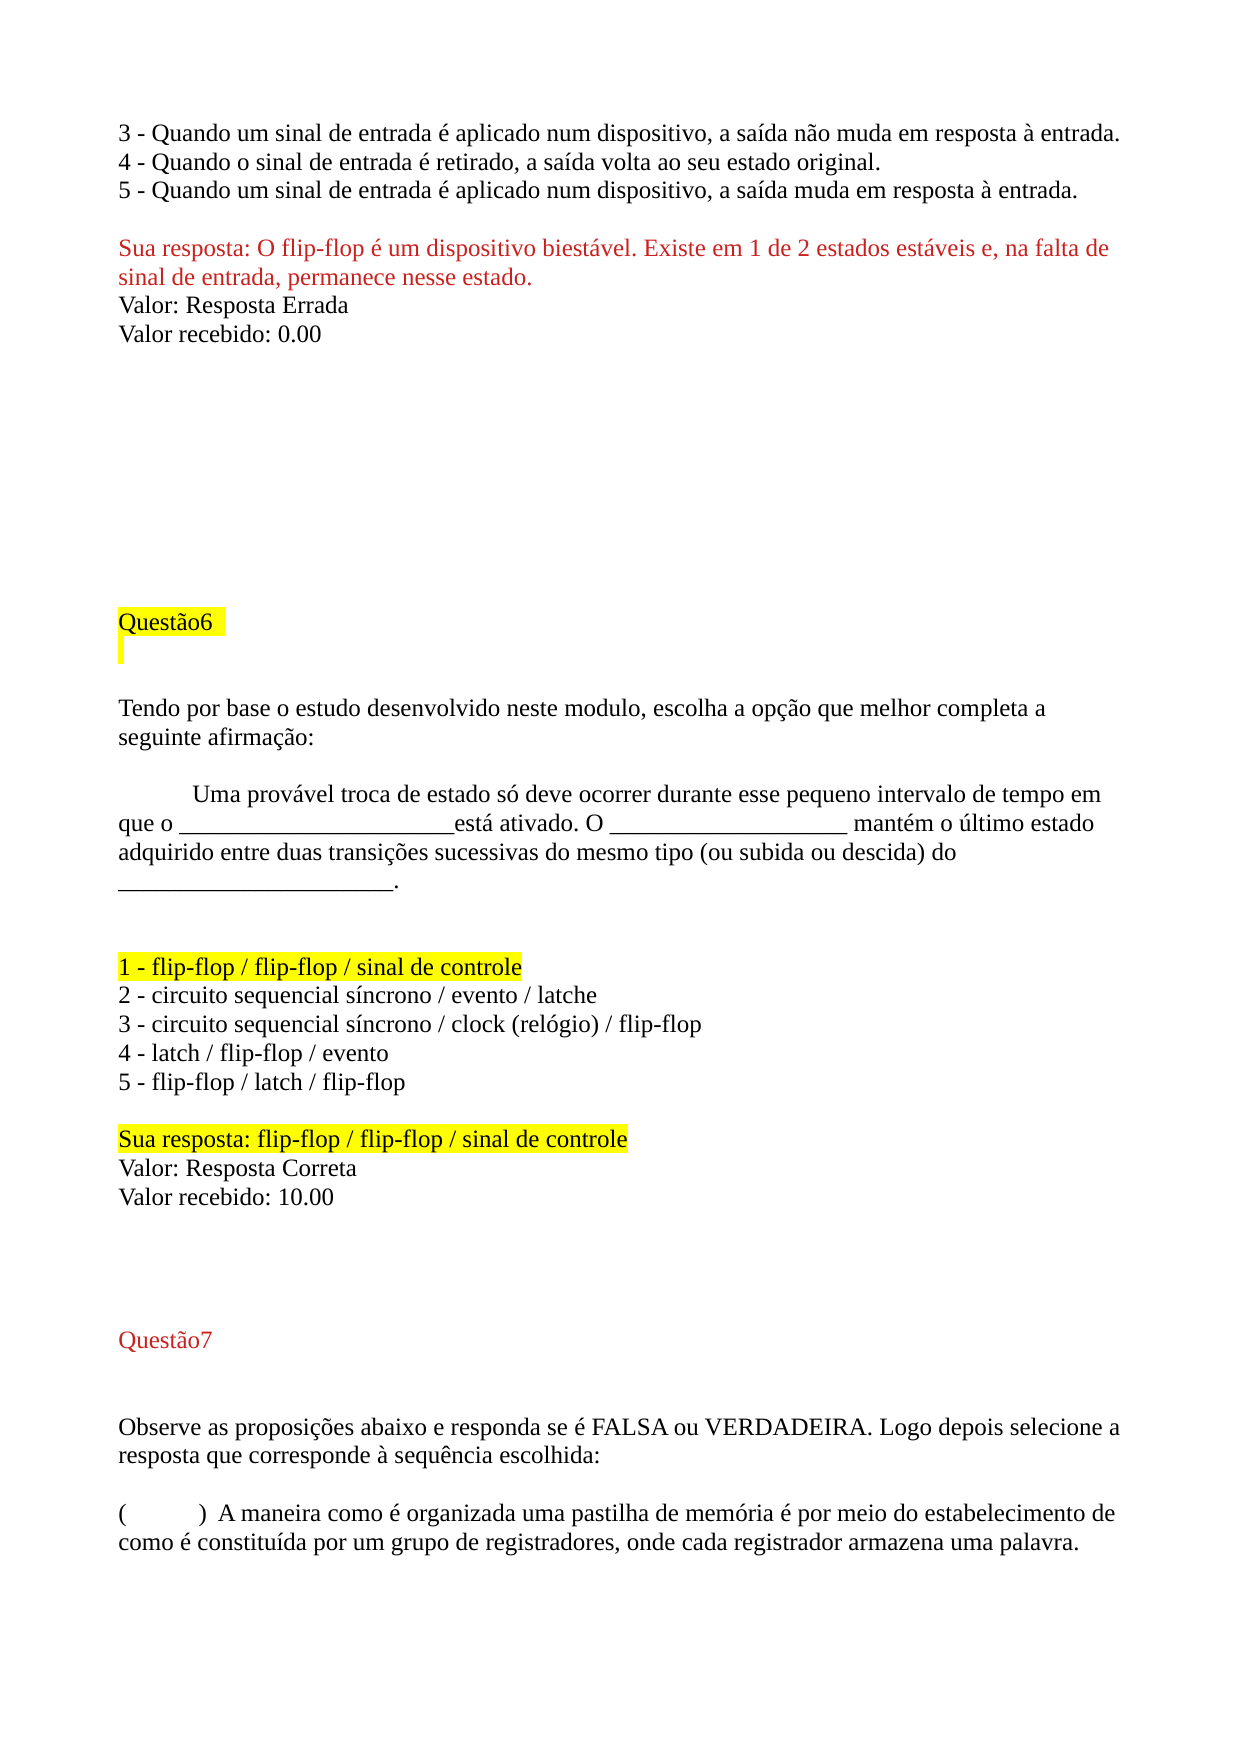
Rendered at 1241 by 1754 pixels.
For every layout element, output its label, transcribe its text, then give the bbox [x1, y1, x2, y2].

text 3 - circuito sequencial síncrono / clock (relógio) / flip-flop [118, 1009, 1122, 1038]
text 3 - Quando um sinal de entrada é aplicado num dispositivo, a saída não muda em resposta à entrada. [118, 118, 1122, 147]
text Valor recebido: 10.00 [118, 1182, 1122, 1211]
text Questão6 [118, 607, 1122, 636]
text 5 - Quando um sinal de entrada é aplicado num dispositivo, a saída muda em resposta à entrada. [118, 176, 1122, 204]
text Observe as proposições abaixo e responda se é FALSA ou VERDADEIRA. Logo depois selecione a resposta que corresponde à sequência escolhida: [118, 1412, 1122, 1469]
text ( ) A maneira como é organizada uma pastilha de memória é por meio do estabelecimento de como é constituída por um grupo de registradores, onde cada registrador armazena uma palavra. [118, 1498, 1122, 1556]
text Sua resposta: flip-flop / flip-flop / sinal de controle [118, 1124, 1122, 1153]
text Tendo por base o estudo desenvolvido neste modulo, escolha a opção que melhor completa a seguinte afirmação: [118, 693, 1122, 751]
text Valor: Resposta Errada [118, 291, 1122, 319]
text Sua resposta: O flip-flop é um dispositivo biestável. Existe em 1 de 2 estados estáveis e, na falta de sinal de entrada, permanece nesse estado. [118, 233, 1122, 291]
text 5 - flip-flop / latch / flip-flop [118, 1067, 1122, 1096]
text Valor: Resposta Correta [118, 1153, 1122, 1182]
text Questão7 [118, 1326, 1122, 1354]
text Uma provável troca de estado só deve ocorrer durante esse pequeno intervalo de tempo em que o ______________________está ativado. O ___________________ mantém o último estado adquirido entre duas transições sucessivas do mesmo tipo (ou subida ou descida) do ______________________. [118, 779, 1122, 894]
text 4 - Quando o sinal de entrada é retirado, a saída volta ao seu estado original. [118, 147, 1122, 176]
text 4 - latch / flip-flop / evento [118, 1038, 1122, 1067]
text 1 - flip-flop / flip-flop / sinal de controle [118, 952, 1122, 981]
text Valor recebido: 0.00 [118, 319, 1122, 348]
text 2 - circuito sequencial síncrono / evento / latche [118, 981, 1122, 1009]
